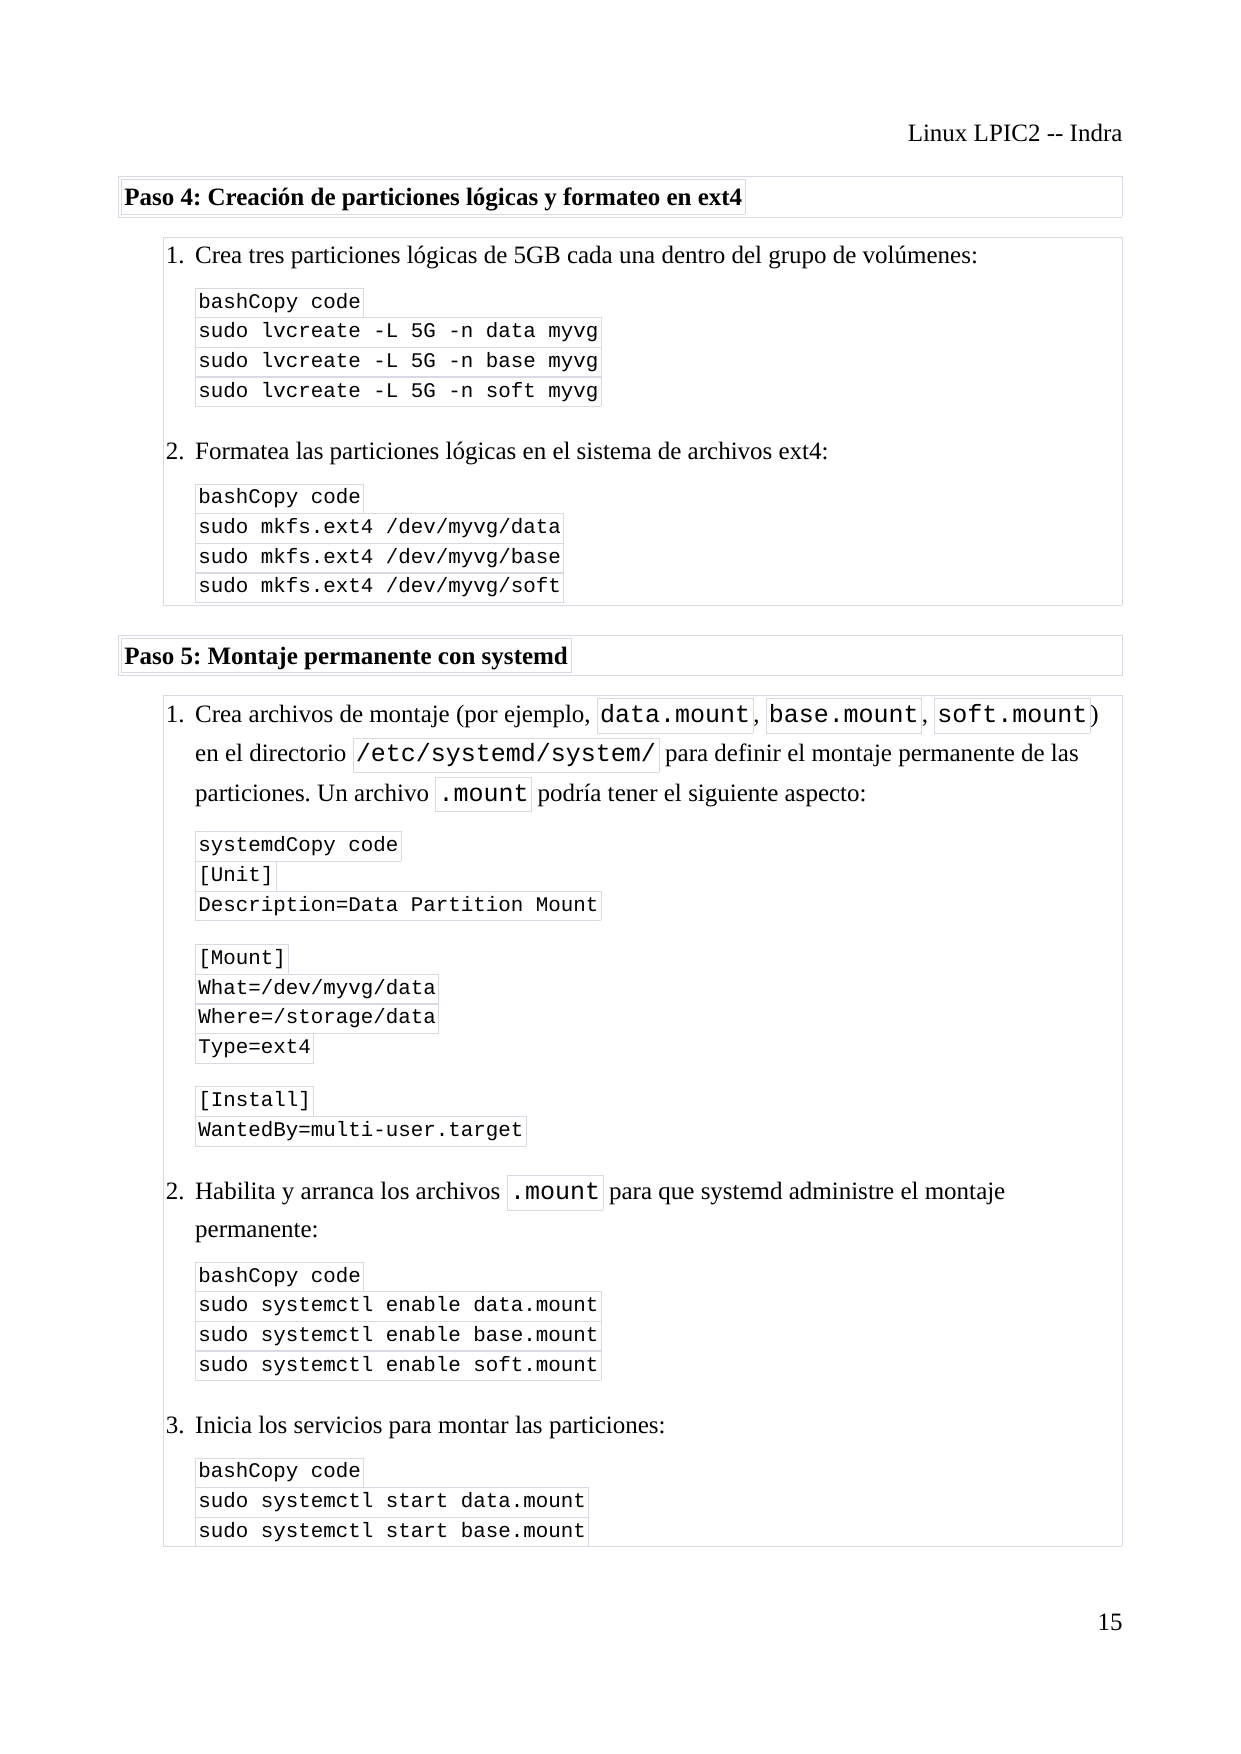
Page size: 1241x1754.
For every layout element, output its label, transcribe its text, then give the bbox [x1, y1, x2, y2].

list [Install] [164, 1083, 1122, 1113]
list sudo lvcreate -L 5G -n base myvg [196, 348, 601, 374]
list [164, 1030, 195, 1063]
list Description=Data Partition Mount [164, 888, 195, 920]
list Where=/storage/data [196, 1005, 438, 1030]
list Crea archivos de montaje (por ejemplo, data.mount, base.mount, soft.mount) en el directorio /etc/systemd/system/ para definir el montaje permanente de las particiones. Un archivo .mount podría tener el siguiente aspecto: [164, 696, 1122, 812]
text Paso 5: Montaje permanente con systemd [119, 636, 1122, 675]
list sudo systemctl start base.mount [196, 1518, 588, 1546]
list sudo lvcreate -L 5G -n soft myvg [196, 378, 601, 406]
list Description=Data Partition Mount [196, 892, 601, 920]
list sudo systemctl start data.mount [164, 1484, 195, 1514]
list [589, 1514, 1122, 1546]
list Type=ext4 [196, 1034, 313, 1063]
list sudo systemctl enable base.mount [196, 1322, 601, 1348]
list [602, 1318, 1122, 1348]
list sudo systemctl enable data.mount [164, 1288, 195, 1318]
list [564, 540, 1122, 569]
list [602, 374, 1122, 406]
list [277, 858, 1122, 888]
list bashCopy code [164, 284, 1122, 314]
list [164, 1348, 195, 1380]
list [602, 344, 1122, 374]
list [164, 858, 195, 888]
list sudo systemctl start data.mount [196, 1488, 588, 1514]
list WantedBy=multi-user.target [196, 1117, 526, 1146]
list sudo mkfs.ext4 /dev/myvg/base [196, 544, 563, 569]
list systemdCopy code [164, 828, 1122, 858]
list sudo systemctl enable data.mount [196, 1292, 601, 1318]
list sudo mkfs.ext4 /dev/myvg/data [196, 514, 563, 540]
list [164, 344, 195, 374]
list [439, 1000, 1122, 1030]
list WantedBy=multi-user.target [314, 1113, 1122, 1146]
list sudo lvcreate -L 5G -n data myvg [164, 314, 195, 344]
list [164, 1000, 195, 1030]
list bashCopy code [164, 1258, 1122, 1288]
list [164, 374, 195, 406]
list [Unit] [196, 862, 276, 888]
text Paso 4: Creación de particiones lógicas y formateo en ext4 [119, 177, 1122, 217]
list What=/dev/myvg/data [289, 971, 1122, 1000]
list sudo systemctl enable data.mount [364, 1288, 1122, 1318]
list What=/dev/myvg/data [196, 975, 438, 1000]
list What=/dev/myvg/data [164, 971, 195, 1000]
list Description=Data Partition Mount [277, 888, 1122, 920]
list [164, 1514, 195, 1546]
list bashCopy code [164, 1454, 1122, 1484]
list Crea tres particiones lógicas de 5GB cada una dentro del grupo de volúmenes: [164, 238, 1122, 269]
list [Mount] [164, 941, 1122, 971]
list sudo mkfs.ext4 /dev/myvg/soft [164, 569, 1122, 605]
list sudo systemctl start data.mount [364, 1484, 1122, 1514]
list Habilita y arranca los archivos .mount para que systemd administre el montaje permanente: [164, 1172, 1122, 1243]
list sudo lvcreate -L 5G -n data myvg [196, 318, 601, 344]
list WantedBy=multi-user.target [164, 1113, 195, 1146]
list [164, 1318, 195, 1348]
list [602, 1348, 1122, 1380]
list [164, 540, 195, 569]
list sudo lvcreate -L 5G -n data myvg [364, 314, 1122, 344]
list [314, 1030, 1122, 1063]
list sudo mkfs.ext4 /dev/myvg/data [164, 510, 195, 540]
list Formatea las particiones lógicas en el sistema de archivos ext4: [164, 433, 1122, 464]
list sudo systemctl enable soft.mount [196, 1352, 601, 1380]
list Inicia los servicios para montar las particiones: [164, 1407, 1122, 1438]
list sudo mkfs.ext4 /dev/myvg/data [364, 510, 1122, 540]
list bashCopy code [164, 480, 1122, 510]
